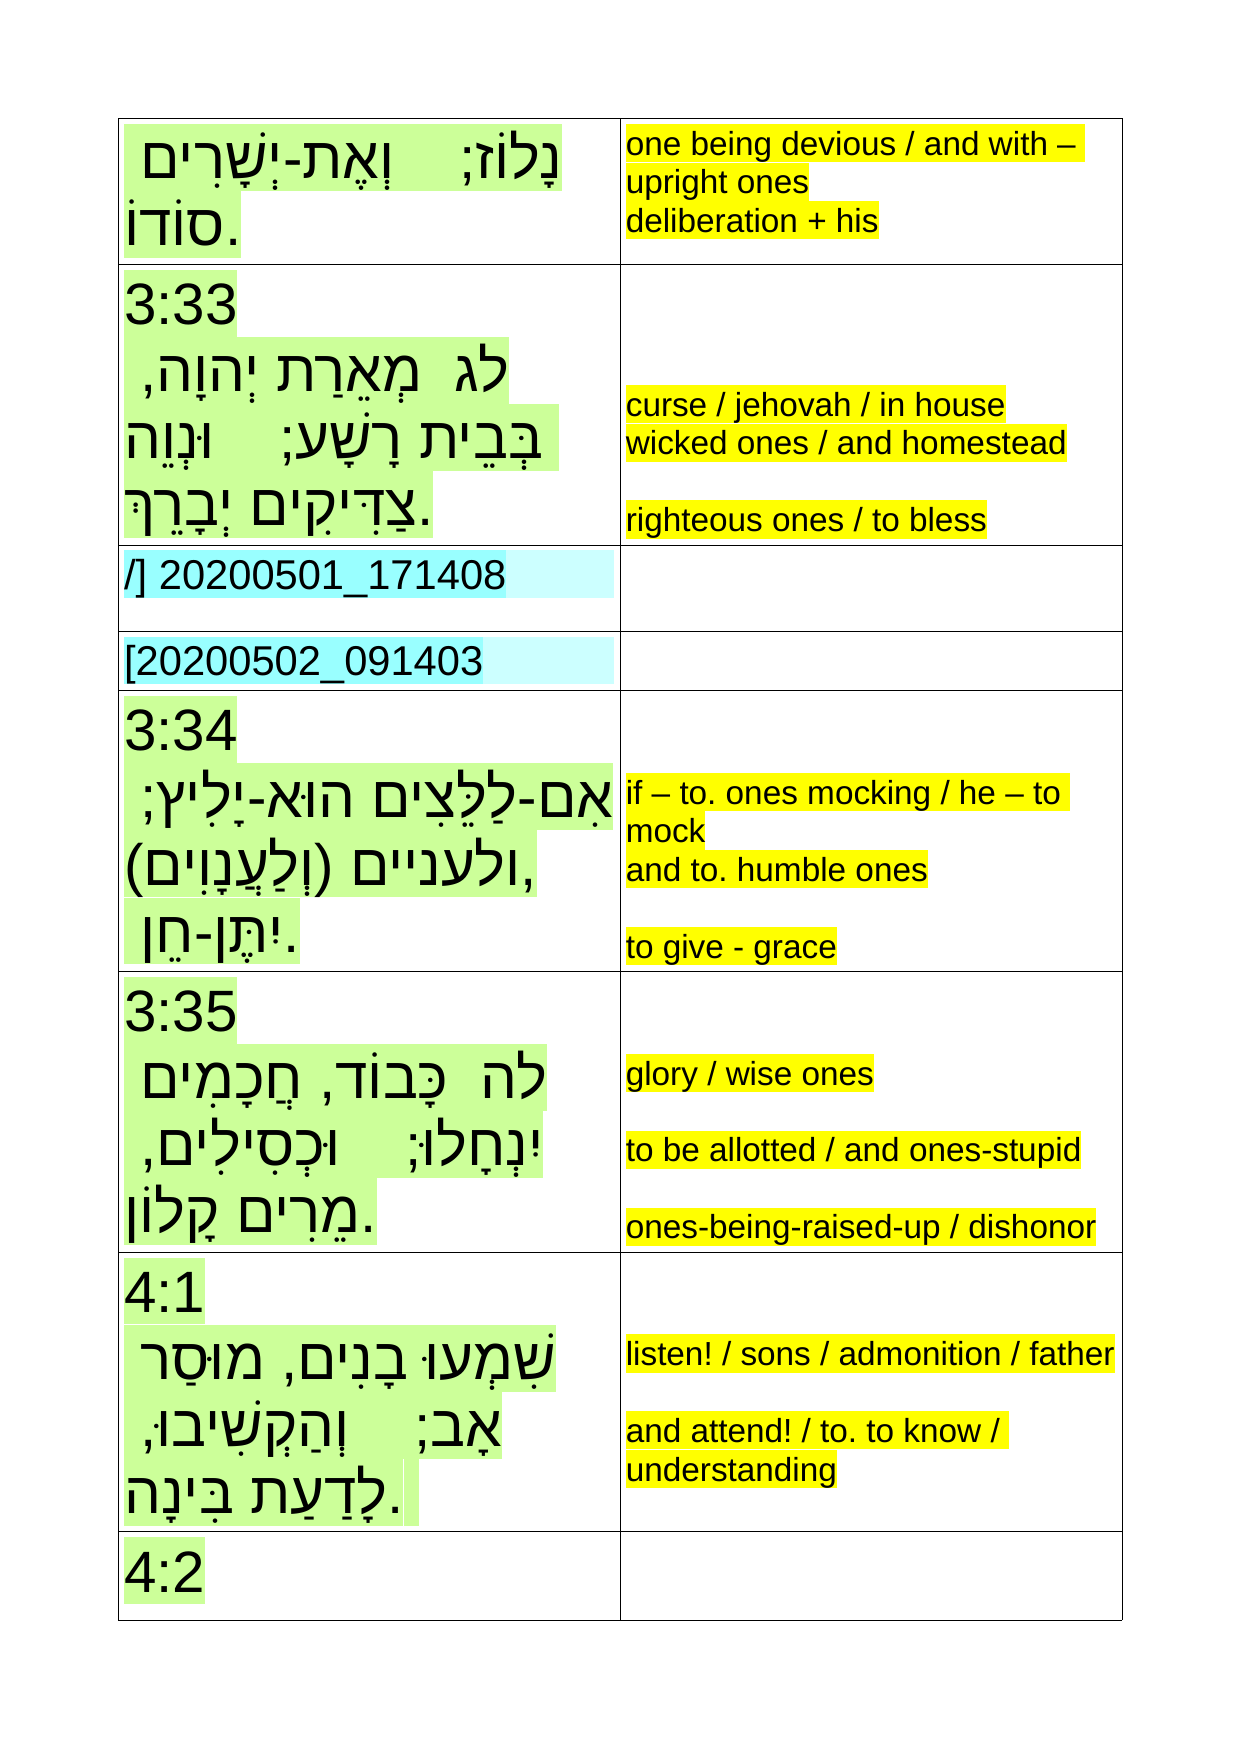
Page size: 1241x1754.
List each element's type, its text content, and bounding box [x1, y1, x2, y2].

table_cell [621, 632, 1122, 690]
table_cell 3:35 לה כָּבוֹד, חֲכָמִים יִנְחָלוּ; וּכְסִילִים, מֵרִים קָלוֹן. [119, 972, 620, 1252]
table_cell /] 20200501_171408 [119, 546, 620, 631]
table_cell 3:32 לב כִּי תוֹעֲבַת יְהוָה נָלוֹז; וְאֶת-יְשָׁרִים סוֹדוֹ. [119, 119, 620, 264]
table_cell [20200502_091403 [119, 632, 620, 690]
table_cell 4:2 ב כִּי לֶקַח טוֹב, נָתַתִּי לָכֶם; תּוֹרָתִי, אַל-תַּעֲזֹבוּ. [119, 1532, 620, 1620]
table_cell if – to. ones mocking / he – to mock and to. humble ones to give - grace [621, 691, 1122, 971]
table_cell listen! / sons / admonition / father and attend! / to. to know / understanding [621, 1253, 1122, 1531]
table_cell 4:1 שִׁמְעוּ בָנִים, מוּסַר אָב; וְהַקְשִׁיבוּ, לָדַעַת בִּינָה. [119, 1253, 620, 1531]
table_cell 3:34 אִם-לַלֵּצִים הוּא-יָלִיץ; ולעניים (וְלַעֲנָוִים), יִתֶּן-חֵן. [119, 691, 620, 971]
table_cell glory / wise ones to be allotted / and ones-stupid ones-being-raised-up / dishonor [621, 972, 1122, 1252]
table_cell 3:33 לג מְאֵרַת יְהוָה, בְּבֵית רָשָׁע; וּנְוֵה צַדִּיקִים יְבָרֵךְ. [119, 265, 620, 544]
table_cell [621, 1532, 1122, 1620]
table_cell one being devious / and with – upright ones deliberation + his [621, 119, 1122, 264]
table_cell curse / jehovah / in house wicked ones / and homestead righteous ones / to bless [621, 265, 1122, 544]
table_cell [621, 546, 1122, 631]
